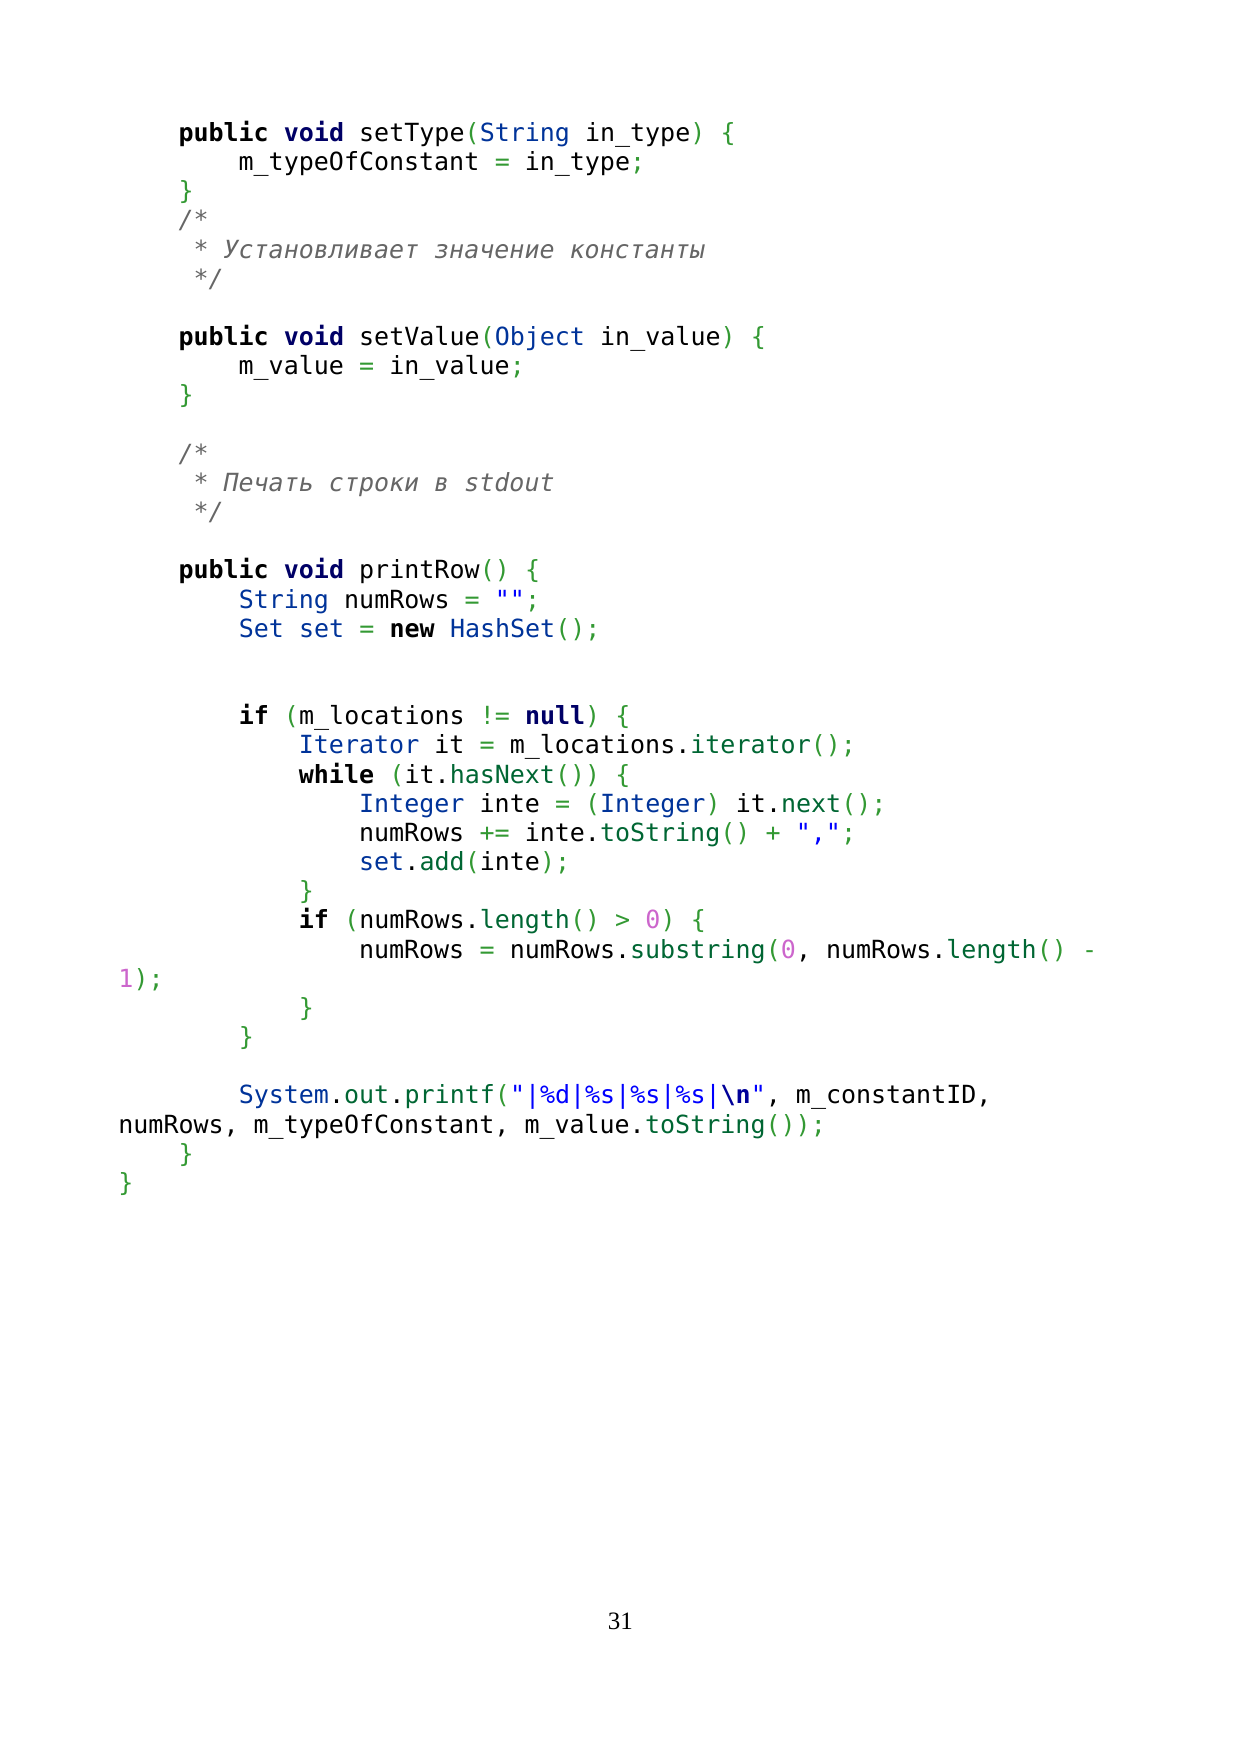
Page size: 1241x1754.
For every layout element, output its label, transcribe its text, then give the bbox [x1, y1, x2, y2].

text } [118, 1168, 1122, 1197]
text if (numRows.length() > 0) { [118, 906, 1122, 935]
text System.out.printf("|%d|%s|%s|%s|\n", m_constantID, numRows, m_typeOfConstant, m_value.toString()); [118, 1081, 1122, 1139]
text * Установливает значение константы [118, 235, 1122, 264]
text public void setValue(Object in_value) { [118, 322, 1122, 351]
text m_value = in_value; [118, 351, 1122, 381]
text m_typeOfConstant = in_type; [118, 147, 1122, 176]
text /* [118, 206, 1122, 235]
text * Печать строки в stdout [118, 468, 1122, 497]
text } [118, 1139, 1122, 1168]
text numRows += inte.toString() + ","; [118, 818, 1122, 847]
text public void setType(String in_type) { [118, 118, 1122, 147]
text } [118, 381, 1122, 410]
text Set set = new HashSet(); [118, 614, 1122, 643]
text } [118, 176, 1122, 206]
text } [118, 993, 1122, 1022]
text numRows = numRows.substring(0, numRows.length() - 1); [118, 935, 1122, 993]
text public void printRow() { [118, 556, 1122, 585]
text if (m_locations != null) { [118, 701, 1122, 731]
text String numRows = ""; [118, 585, 1122, 614]
text Iterator it = m_locations.iterator(); [118, 731, 1122, 760]
text set.add(inte); [118, 847, 1122, 876]
text /* [118, 439, 1122, 468]
text while (it.hasNext()) { [118, 760, 1122, 789]
text */ [118, 497, 1122, 526]
text } [118, 876, 1122, 906]
text } [118, 1022, 1122, 1051]
text Integer inte = (Integer) it.next(); [118, 789, 1122, 818]
text */ [118, 264, 1122, 293]
